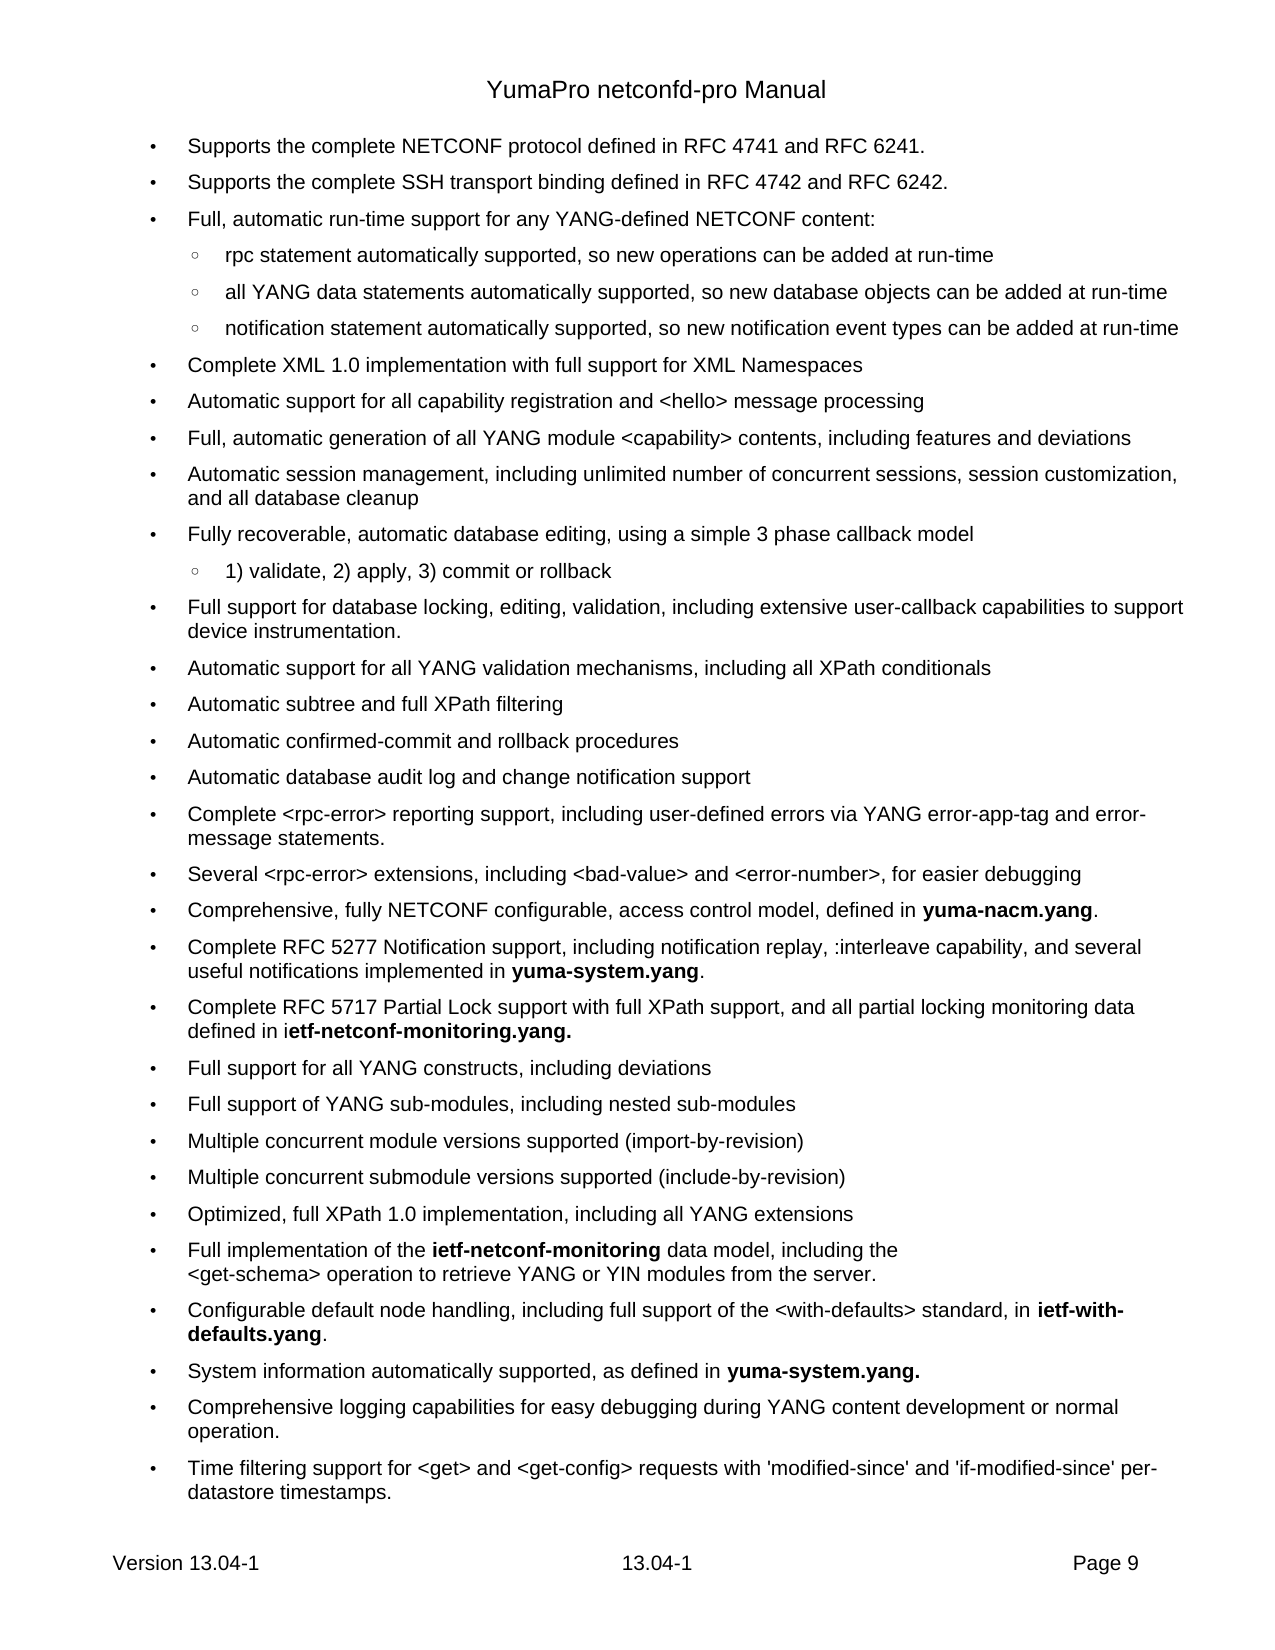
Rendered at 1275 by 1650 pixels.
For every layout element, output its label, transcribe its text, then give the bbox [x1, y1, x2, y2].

list Automatic session management, including unlimited number of concurrent sessions, session customization, and all database cleanup [150, 462, 1200, 510]
list Full support of YANG sub-modules, including nested sub-modules [150, 1092, 1200, 1116]
list Automatic database audit log and change notification support [150, 765, 1200, 789]
list Supports the complete NETCONF protocol defined in RFC 4741 and RFC 6241. [150, 134, 1200, 158]
list notification statement automatically supported, so new notification event types can be added at run-time [187, 316, 1200, 340]
list Automatic subtree and full XPath filtering [150, 692, 1200, 716]
list Complete XML 1.0 implementation with full support for XML Namespaces [150, 352, 1200, 376]
list Full support for database locking, editing, validation, including extensive user-callback capabilities to support device instrumentation. [150, 595, 1200, 643]
list Automatic support for all YANG validation mechanisms, including all XPath conditionals [150, 656, 1200, 679]
list Full, automatic generation of all YANG module <capability> contents, including features and deviations [150, 425, 1200, 449]
list Full support for all YANG constructs, including deviations [150, 1056, 1200, 1079]
list Comprehensive, fully NETCONF configurable, access control model, defined in yuma-nacm.yang. [150, 898, 1200, 922]
list Multiple concurrent module versions supported (import-by-revision) [150, 1128, 1200, 1152]
list Complete <rpc-error> reporting support, including user-defined errors via YANG error-app-tag and error-message statements. [150, 801, 1200, 849]
list Multiple concurrent submodule versions supported (include-by-revision) [150, 1165, 1200, 1189]
list Full, automatic run-time support for any YANG-defined NETCONF content: [150, 207, 1200, 231]
list Comprehensive logging capabilities for easy debugging during YANG content development or normal operation. [150, 1395, 1200, 1443]
list 1) validate, 2) apply, 3) commit or rollback [187, 559, 1200, 583]
list Fully recoverable, automatic database editing, using a simple 3 phase callback model [150, 522, 1200, 546]
list Complete RFC 5717 Partial Lock support with full XPath support, and all partial locking monitoring data defined in ietf-netconf-monitoring.yang. [150, 995, 1200, 1043]
list System information automatically supported, as defined in yuma-system.yang. [150, 1359, 1200, 1383]
list Supports the complete SSH transport binding defined in RFC 4742 and RFC 6242. [150, 170, 1200, 194]
list rpc statement automatically supported, so new operations can be added at run-time [187, 243, 1200, 267]
list Time filtering support for <get> and <get-config> requests with 'modified-since' and 'if-modified-since' per-datastore timestamps. [150, 1456, 1200, 1503]
list all YANG data statements automatically supported, so new database objects can be added at run-time [187, 279, 1200, 303]
list Several <rpc-error> extensions, including <bad-value> and <error-number>, for easier debugging [150, 862, 1200, 886]
list Full implementation of the ietf-netconf-monitoring data model, including the <get-schema> operation to retrieve YANG or YIN modules from the server. [150, 1238, 1200, 1286]
list Optimized, full XPath 1.0 implementation, including all YANG extensions [150, 1201, 1200, 1225]
list Configurable default node handling, including full support of the <with-defaults> standard, in ietf-with-defaults.yang. [150, 1298, 1200, 1346]
list Complete RFC 5277 Notification support, including notification replay, :interleave capability, and several useful notifications implemented in yuma-system.yang. [150, 935, 1200, 983]
list Automatic confirmed-commit and rollback procedures [150, 728, 1200, 752]
list Automatic support for all capability registration and <hello> message processing [150, 389, 1200, 413]
